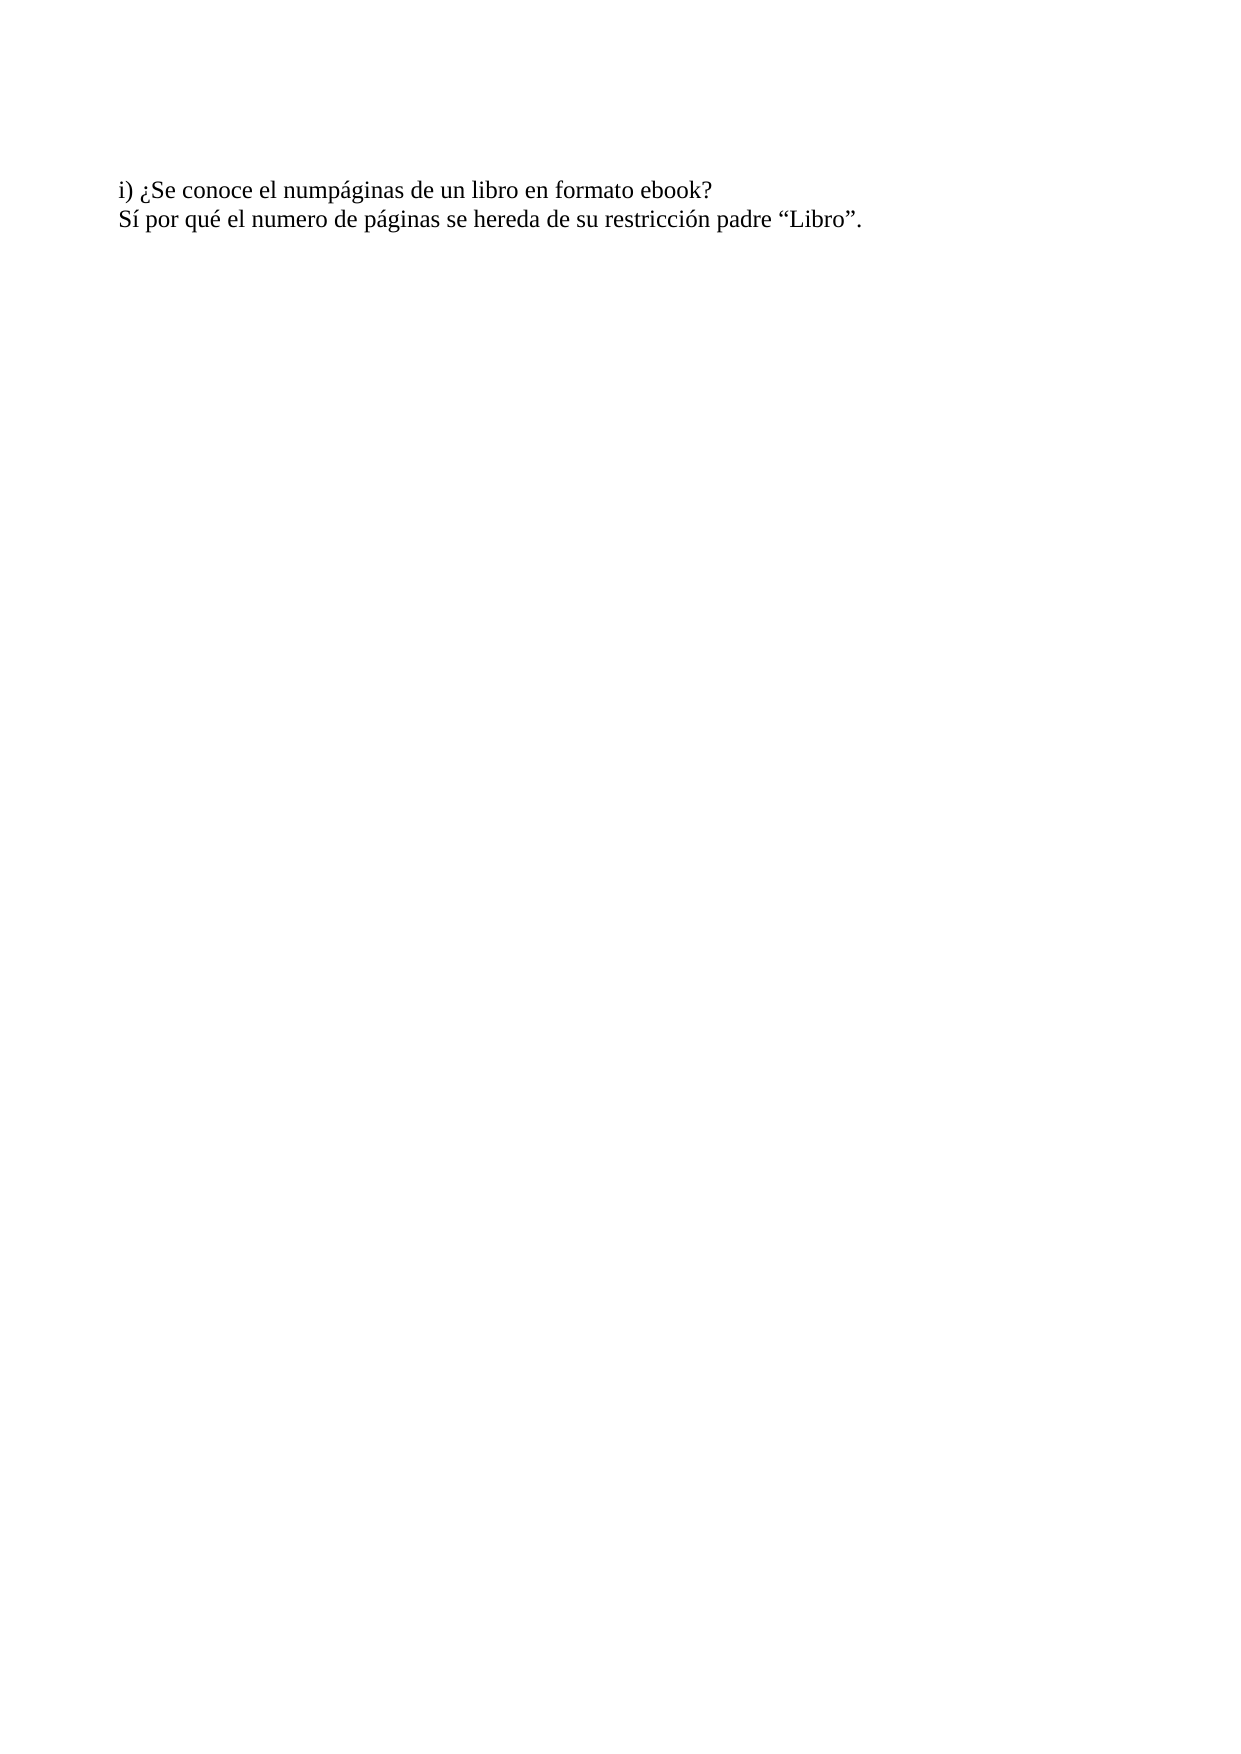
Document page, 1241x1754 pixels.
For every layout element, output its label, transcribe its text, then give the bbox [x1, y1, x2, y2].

text Sí por qué el numero de páginas se hereda de su restricción padre “Libro”. [118, 204, 1122, 233]
text i) ¿Se conoce el numpáginas de un libro en formato ebook? [118, 176, 1122, 204]
